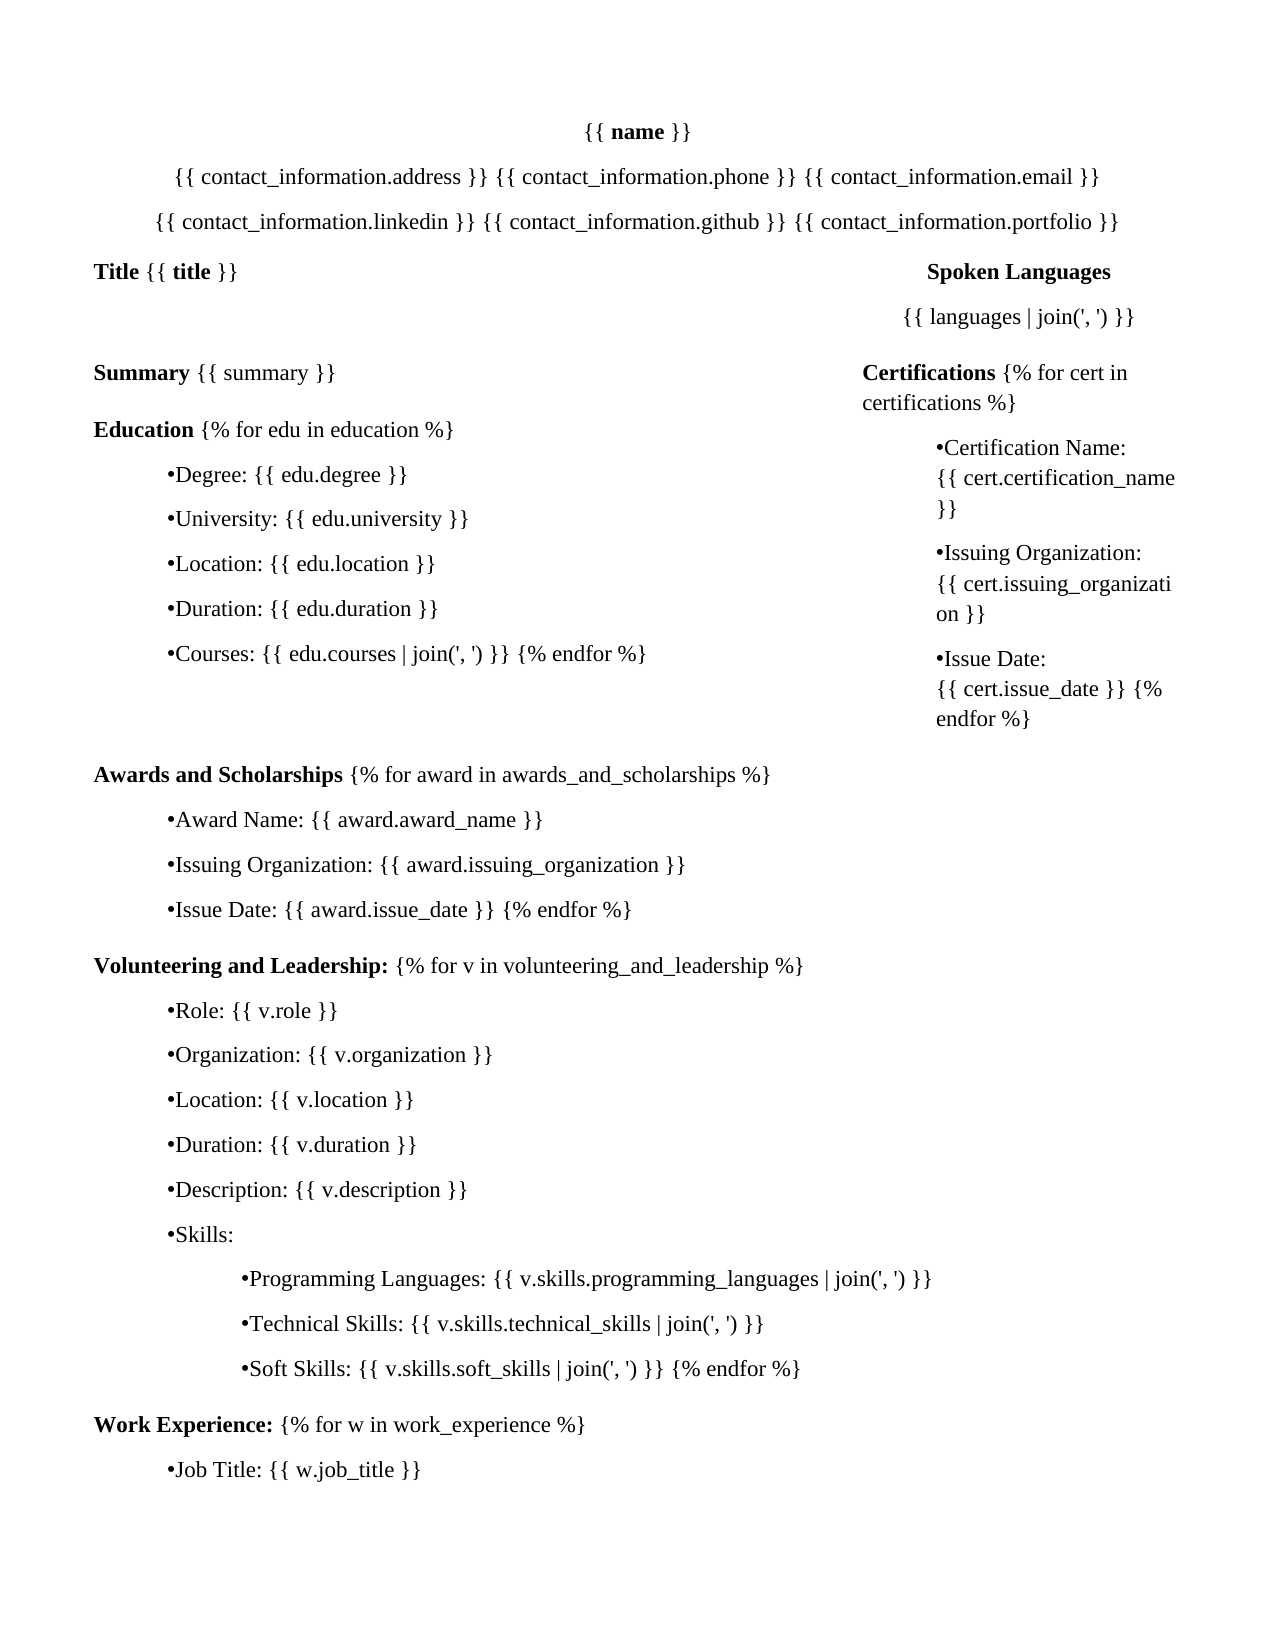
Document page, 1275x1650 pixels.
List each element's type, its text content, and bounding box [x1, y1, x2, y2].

table_header Title {{ title }} [88, 253, 856, 353]
table_header Spoken Languages {{ languages | join(', ') }} [856, 253, 1181, 353]
table_cell Education {% for edu in education %} Degree: {{ edu.degree }} University: {{ edu.university }} Location: {{ edu.location }} Duration: {{ edu.duration }} Courses: {{ edu.courses | join(', ') }} {% endfor %} [88, 410, 856, 756]
text {{ name }} [118, 118, 1157, 144]
text {{ contact_information.linkedin }} {{ contact_information.github }} {{ contact_information.portfolio }} [118, 208, 1157, 234]
table_cell Awards and Scholarships {% for award in awards_and_scholarships %} Award Name: {{ award.award_name }} Issuing Organization: {{ award.issuing_organization }} Issue Date: {{ award.issue_date }} {% endfor %} [88, 756, 1181, 946]
table_cell Summary {{ summary }} [88, 354, 856, 410]
table_cell Volunteering and Leadership: {% for v in volunteering_and_leadership %} Role: {{ v.role }} Organization: {{ v.organization }} Location: {{ v.location }} Duration: {{ v.duration }} Description: {{ v.description }} Skills: Programming Languages: {{ v.skills.programming_languages | join(', ') }} Technical Skills: {{ v.skills.technical_skills | join(', ') }} Soft Skills: {{ v.skills.soft_skills | join(', ') }} {% endfor %} [88, 946, 1181, 1406]
table_cell Certifications {% for cert in certifications %} Certification Name: {{ cert.certification_name }} Issuing Organization: {{ cert.issuing_organization }} Issue Date: {{ cert.issue_date }} {% endfor %} [856, 354, 1181, 756]
text {{ contact_information.address }} {{ contact_information.phone }} {{ contact_information.email }} [118, 163, 1157, 189]
table_cell Work Experience: {% for w in work_experience %} Job Title: {{ w.job_title }} Company: {{ w.company }} Location: {{ w.location }} Duration: {{ w.duration }} Description: {{ w.description }} Skills: Programming Languages: {{ w.skills.programming_languages | join(', ') }} Technical Skills: {{ w.skills.technical_skills | join(', ') }} Soft Skills: {{ w.skills.soft_skills | join(', ') }} {% endfor %} [88, 1406, 1181, 1507]
